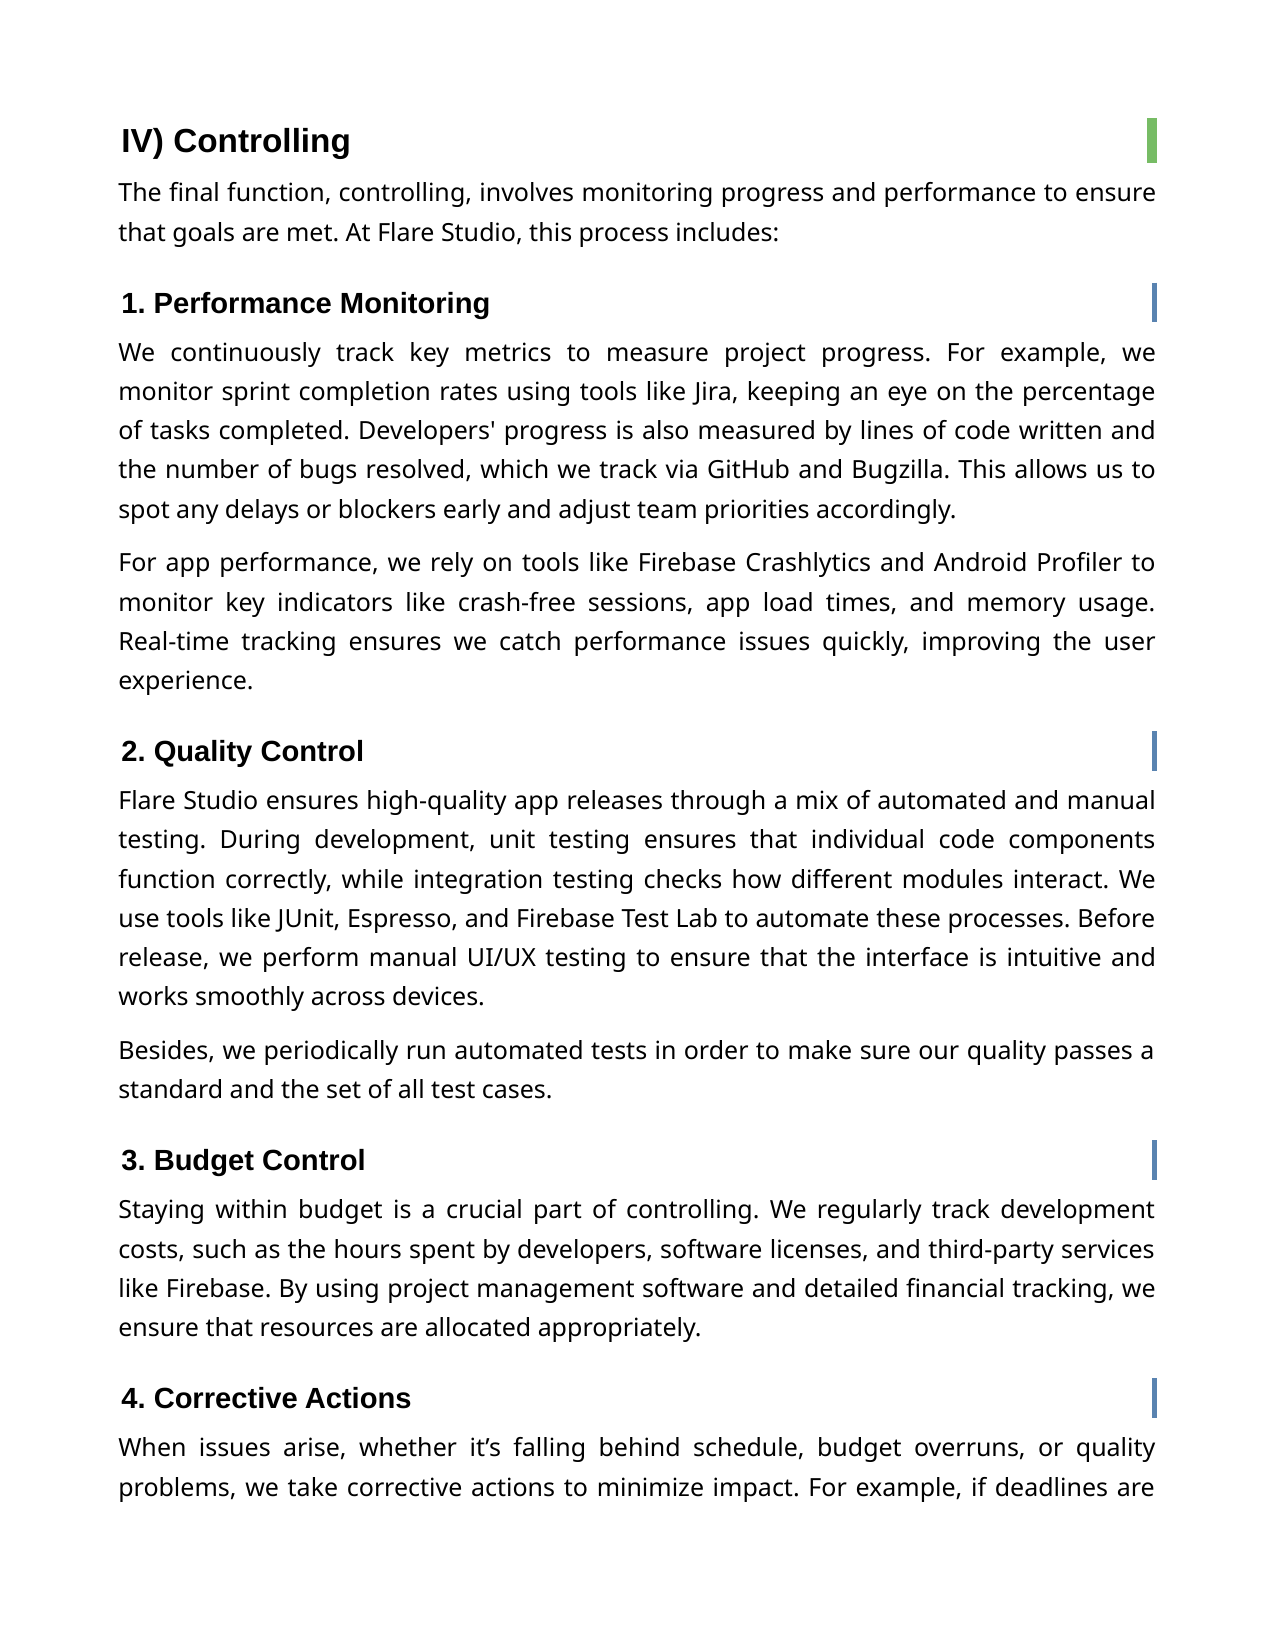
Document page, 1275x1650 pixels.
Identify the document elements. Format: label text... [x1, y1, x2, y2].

text Staying within budget is a crucial part of controlling. We regularly track development costs, such as the hours spent by developers, software licenses, and third-party services like Firebase. By using project management software and detailed financial tracking, we ensure that resources are allocated appropriately. [118, 1192, 1157, 1344]
subtitle 1. Performance Monitoring [118, 283, 1152, 322]
text Flare Studio ensures high-quality app releases through a mix of automated and manual testing. During development, unit testing ensures that individual code components function correctly, while integration testing checks how different modules interact. We use tools like JUnit, Espresso, and Firebase Test Lab to automate these processes. Before release, we perform manual UI/UX testing to ensure that the interface is intuitive and works smoothly across devices. [118, 783, 1157, 1013]
text We continuously track key metrics to measure project progress. For example, we monitor sprint completion rates using tools like Jira, keeping an eye on the percentage of tasks completed. Developers' progress is also measured by lines of code written and the number of bugs resolved, which we track via GitHub and Bugzilla. This allows us to spot any delays or blockers early and adjust team priorities accordingly. [118, 335, 1157, 525]
subtitle IV) Controlling [118, 118, 1147, 163]
subtitle 4. Corrective Actions [118, 1378, 1152, 1418]
text The final function, controlling, involves monitoring progress and performance to ensure that goals are met. At Flare Studio, this process includes: [118, 175, 1157, 248]
text Besides, we periodically run automated tests in order to make sure our quality passes a standard and the set of all test cases. [118, 1033, 1157, 1106]
subtitle 3. Budget Control [118, 1140, 1152, 1180]
subtitle 2. Quality Control [118, 731, 1152, 771]
text For app performance, we rely on tools like Firebase Crashlytics and Android Profiler to monitor key indicators like crash-free sessions, app load times, and memory usage. Real-time tracking ensures we catch performance issues quickly, improving the user experience. [118, 545, 1157, 697]
text When issues arise, whether it’s falling behind schedule, budget overruns, or quality problems, we take corrective actions to minimize impact. For example, if deadlines are [118, 1430, 1157, 1503]
